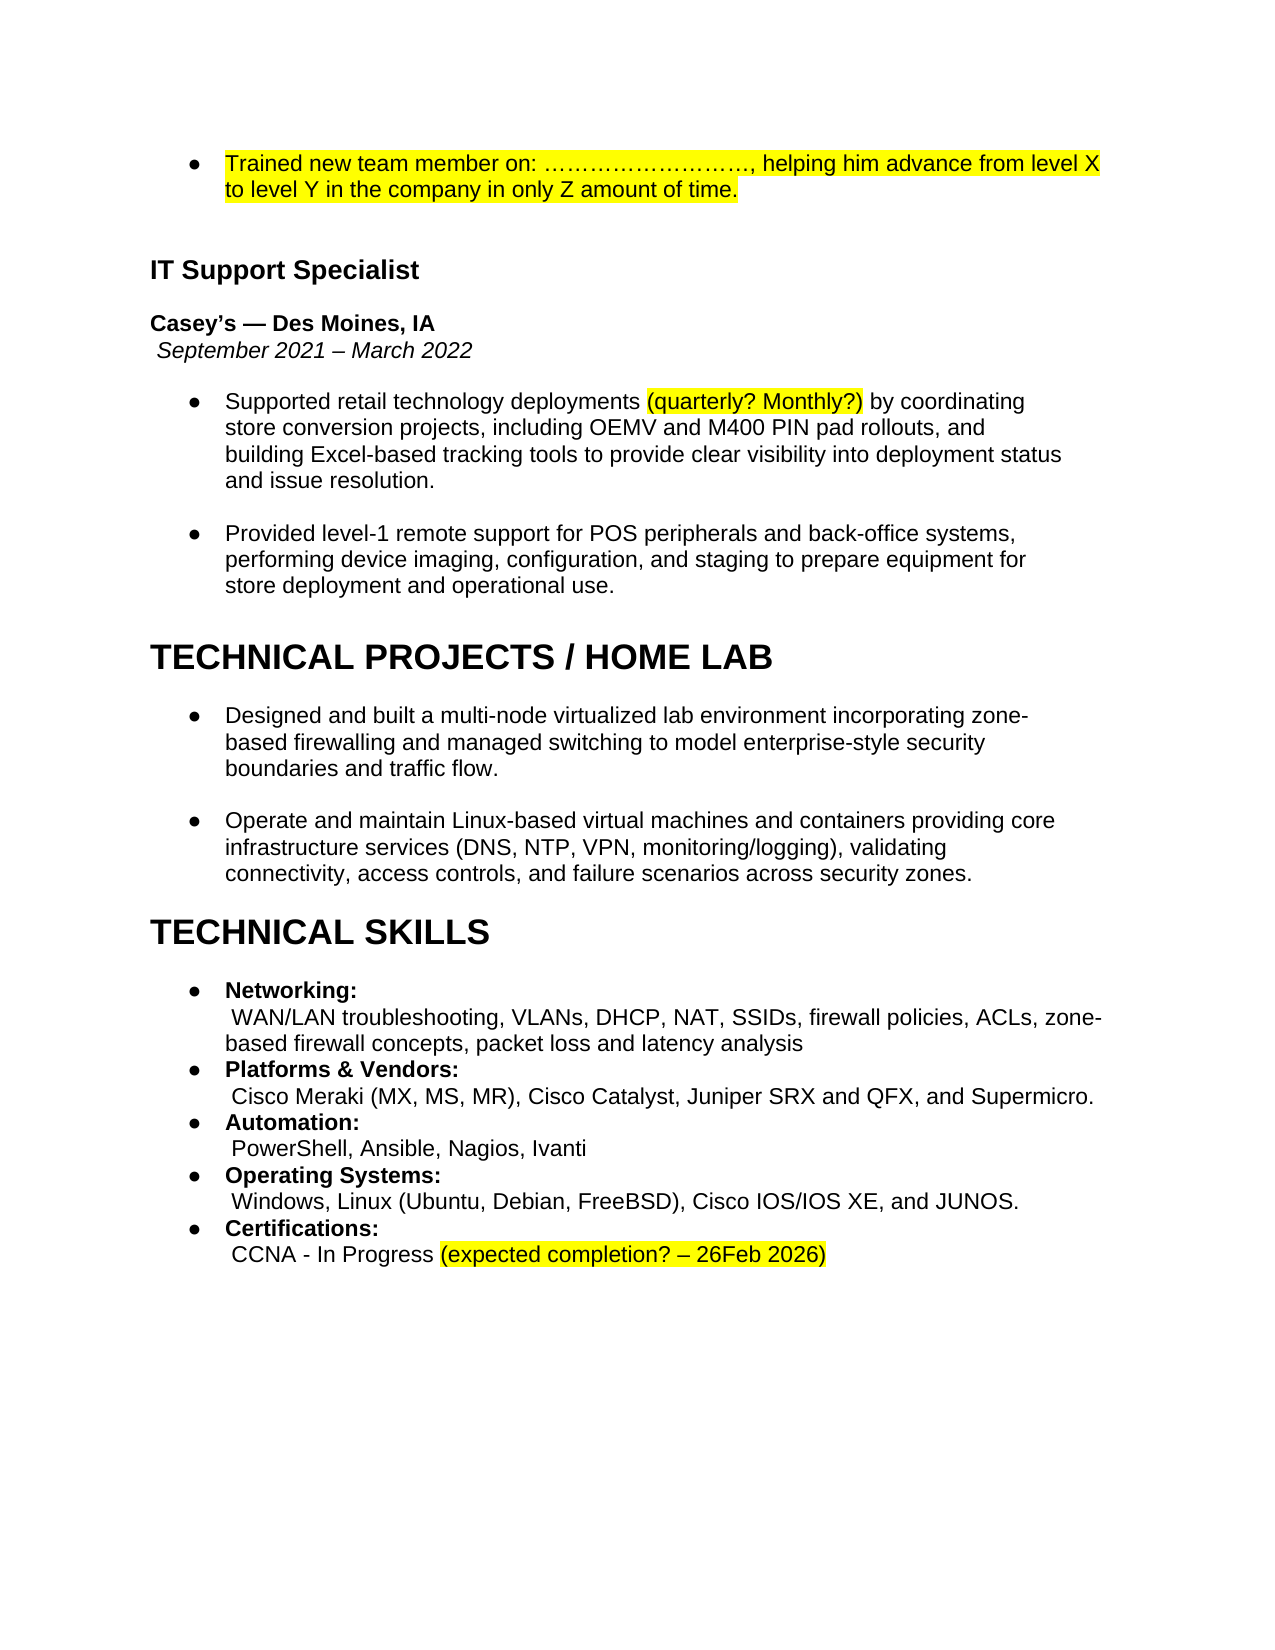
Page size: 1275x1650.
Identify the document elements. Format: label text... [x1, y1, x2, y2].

list Trained new team member on: ………………………, helping him advance from level X to level Y in the company in only Z amount of time. [187, 150, 1125, 203]
text TECHNICAL SKILLS [150, 912, 1125, 952]
list Provided level-1 remote support for POS peripherals and back-office systems, performing device imaging, configuration, and staging to prepare equipment for store deployment and operational use. [187, 520, 1062, 599]
list Automation: PowerShell, Ansible, Nagios, Ivanti [187, 1109, 1125, 1162]
list Platforms & Vendors: Cisco Meraki (MX, MS, MR), Cisco Catalyst, Juniper SRX and QFX, and Supermicro. [187, 1056, 1125, 1109]
list Networking: WAN/LAN troubleshooting, VLANs, DHCP, NAT, SSIDs, firewall policies, ACLs, zone-based firewall concepts, packet loss and latency analysis [187, 977, 1125, 1056]
text Casey’s — Des Moines, IA September 2021 – March 2022 [150, 310, 1125, 363]
text IT Support Specialist [150, 228, 1125, 285]
list Operate and maintain Linux-based virtual machines and containers providing core infrastructure services (DNS, NTP, VPN, monitoring/logging), validating connectivity, access controls, and failure scenarios across security zones. [187, 807, 1062, 887]
list Designed and built a multi-node virtualized lab environment incorporating zone-based firewalling and managed switching to model enterprise-style security boundaries and traffic flow. [187, 702, 1062, 807]
list Supported retail technology deployments (quarterly? Monthly?) by coordinating store conversion projects, including OEMV and M400 PIN pad rollouts, and building Excel-based tracking tools to provide clear visibility into deployment status and issue resolution. [187, 388, 1062, 520]
list Certifications: CCNA - In Progress (expected completion? – 26Feb 2026) [187, 1214, 1125, 1267]
subtitle TECHNICAL PROJECTS / HOME LAB [150, 636, 1062, 677]
list Operating Systems: Windows, Linux (Ubuntu, Debian, FreeBSD), Cisco IOS/IOS XE, and JUNOS. [187, 1162, 1125, 1214]
